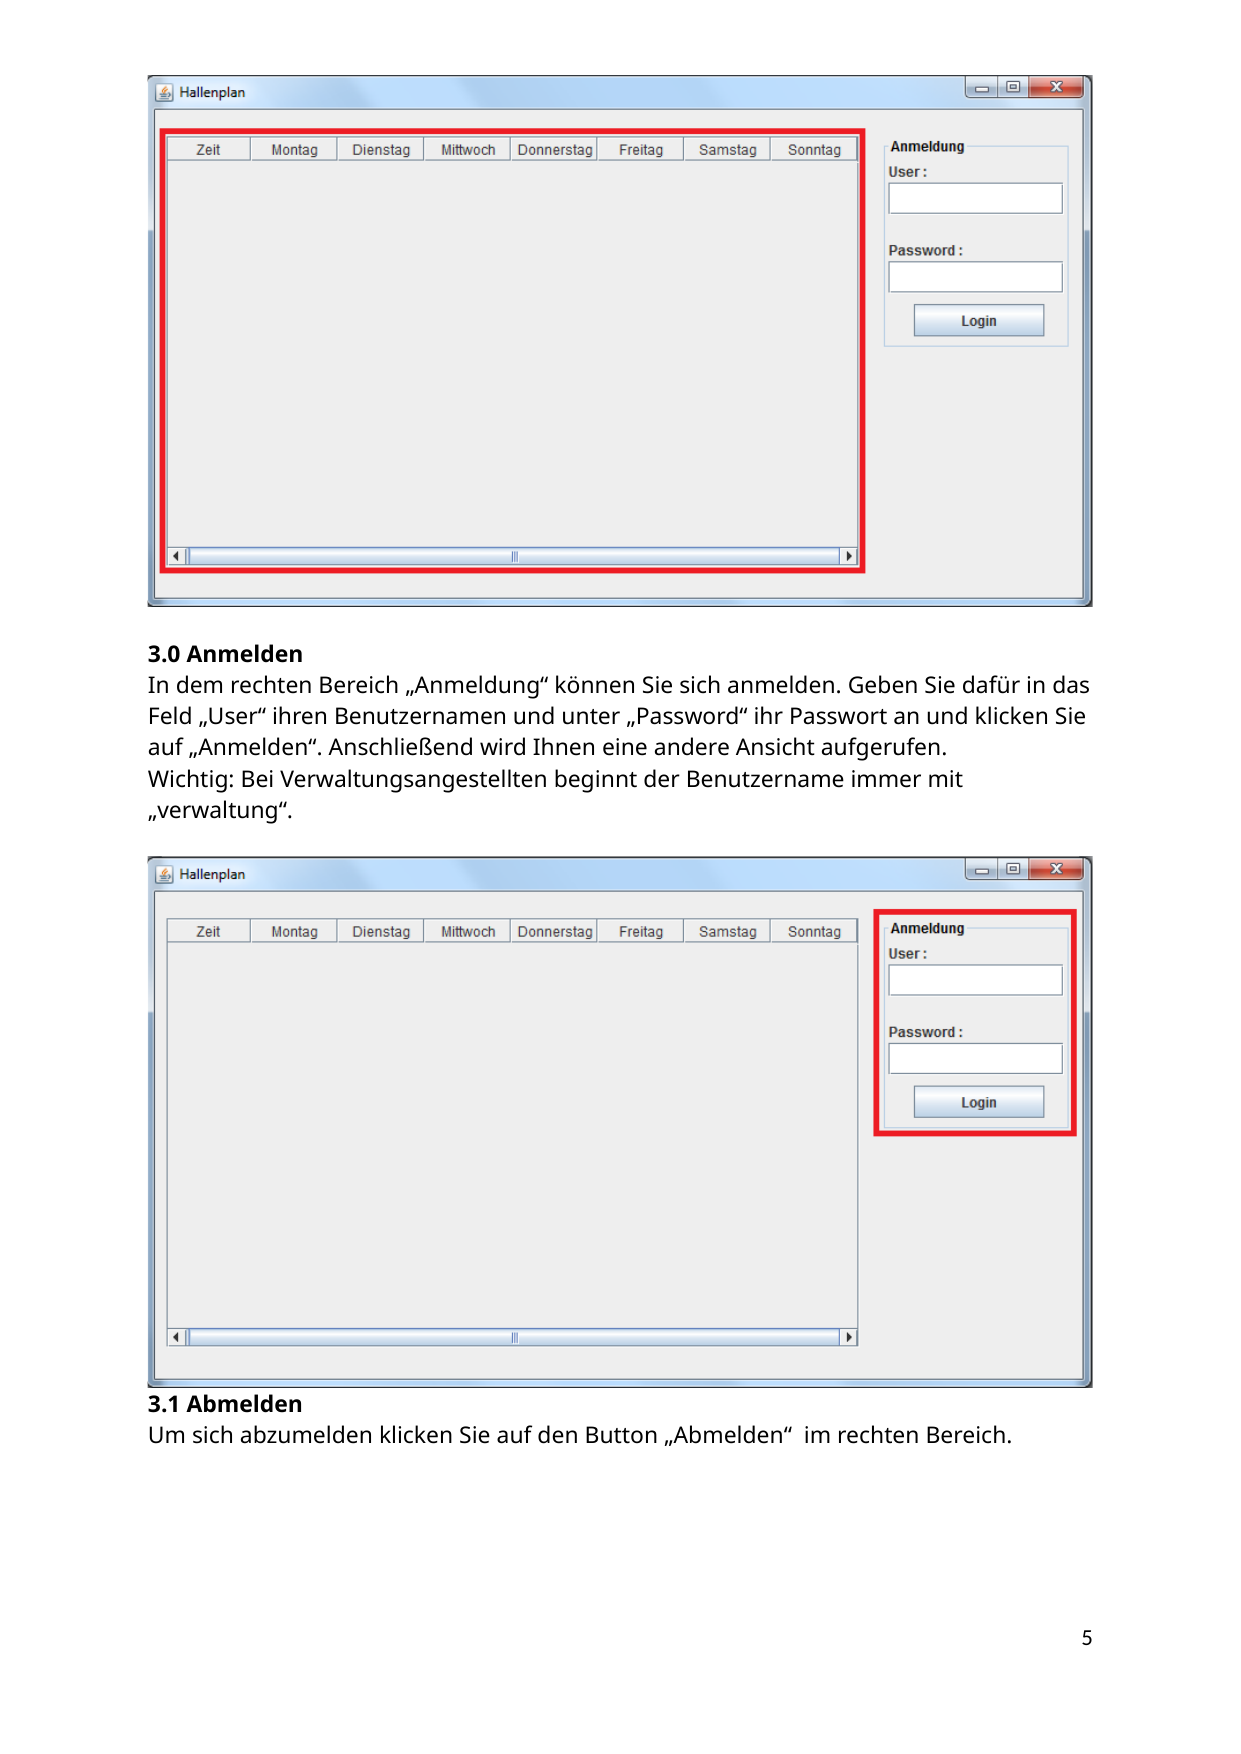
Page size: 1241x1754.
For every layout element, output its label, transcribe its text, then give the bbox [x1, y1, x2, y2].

text 3.1 Abmelden [148, 1388, 1093, 1419]
text Wichtig: Bei Verwaltungsangestellten beginnt der Benutzername immer mit „verwaltung“. [148, 762, 1093, 825]
text Um sich abzumelden klicken Sie auf den Button „Abmelden“ im rechten Bereich. [148, 1419, 1093, 1450]
text In dem rechten Bereich „Anmeldung“ können Sie sich anmelden. Geben Sie dafür in das Feld „User“ ihren Benutzernamen und unter „Password“ ihr Passwort an und klicken Sie auf „Anmelden“. Anschließend wird Ihnen eine andere Ansicht aufgerufen. [148, 669, 1093, 762]
text 3.0 Anmelden [148, 637, 1093, 669]
